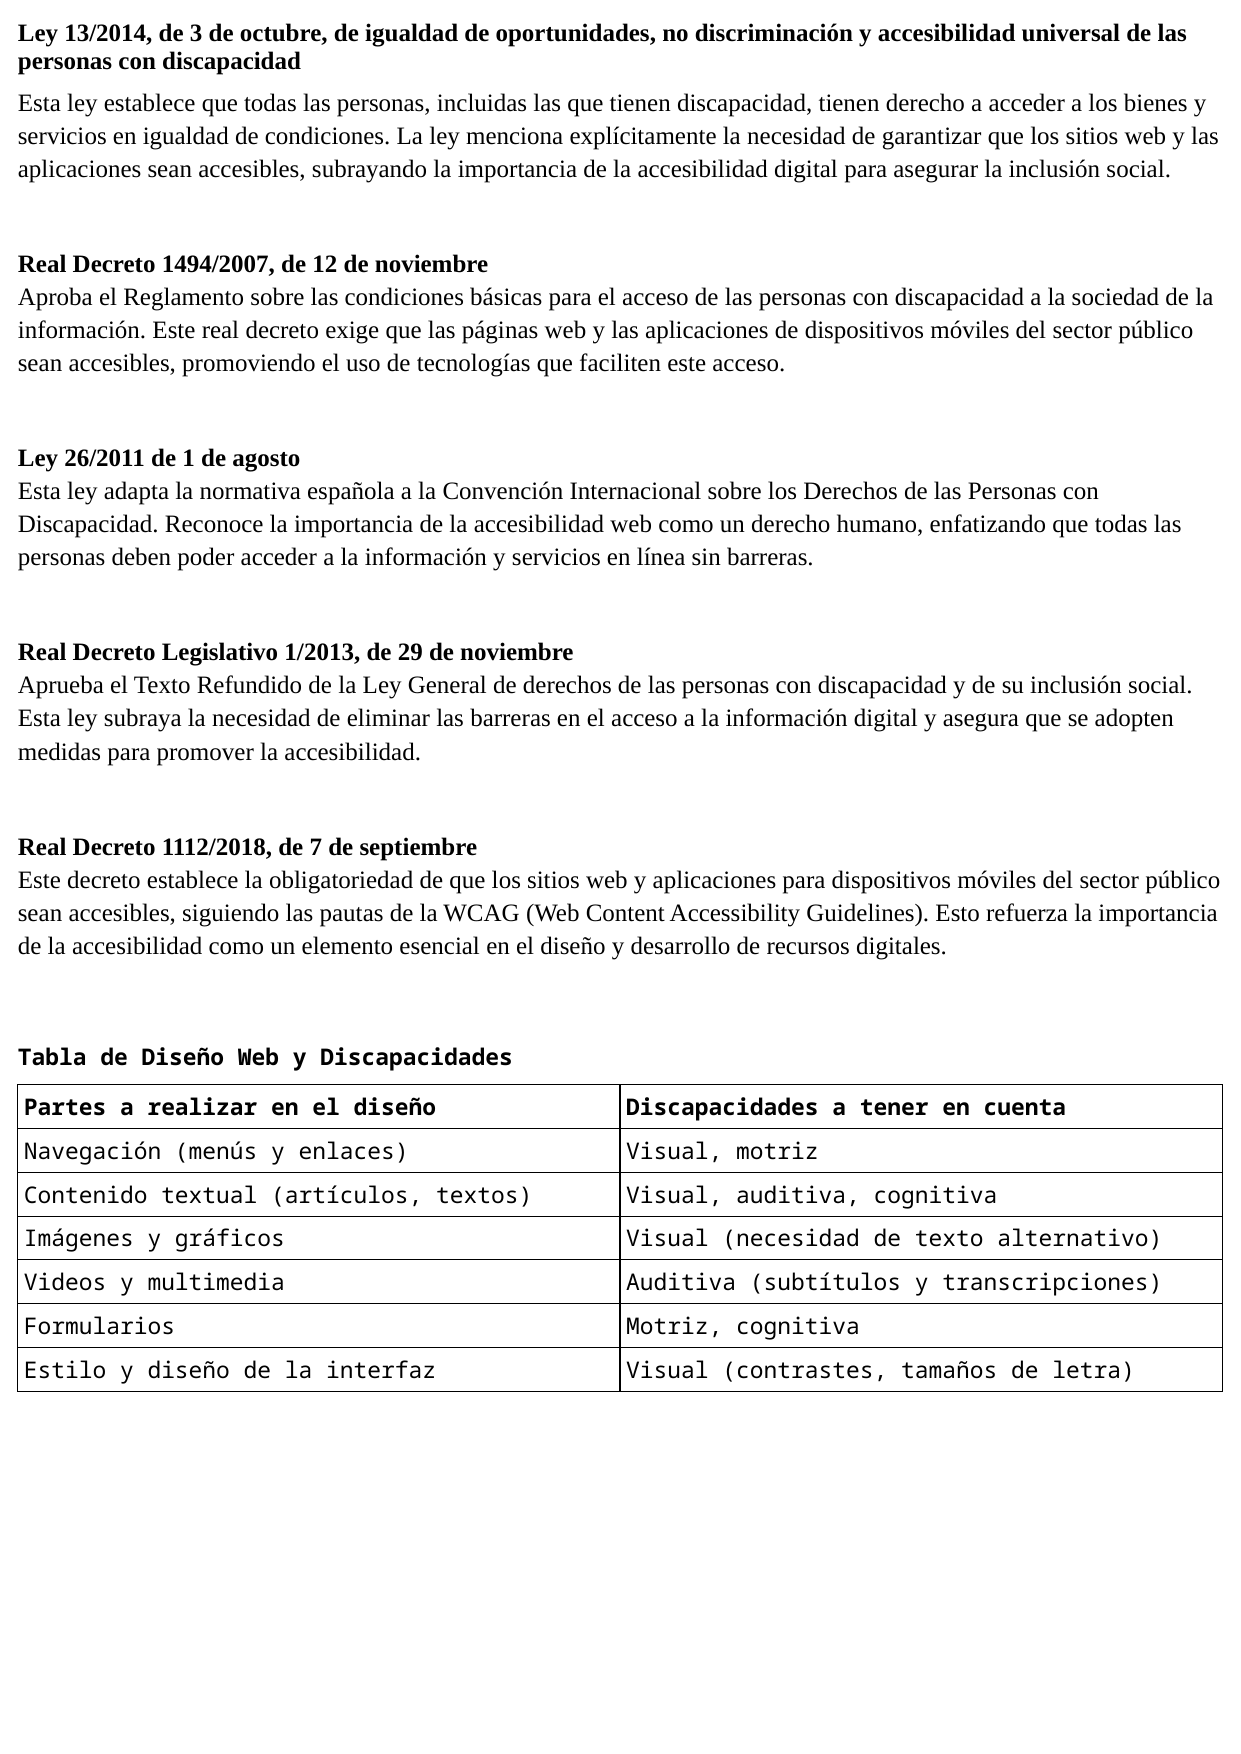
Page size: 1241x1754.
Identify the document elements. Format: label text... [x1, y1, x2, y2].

table_cell Visual, motriz [621, 1129, 1222, 1172]
table_cell Videos y multimedia [18, 1260, 619, 1303]
text Real Decreto 1112/2018, de 7 de septiembre Este decreto establece la obligatoriedad de que los sitios web y aplicaciones para dispositivos móviles del sector público sean accesibles, siguiendo las pautas de la WCAG (Web Content Accessibility Guidelines). Esto refuerza la importancia de la accesibilidad como un elemento esencial en el diseño y desarrollo de recursos digitales. [18, 832, 1222, 959]
table_header Partes a realizar en el diseño [18, 1085, 619, 1128]
table_cell Contenido textual (artículos, textos) [18, 1173, 619, 1216]
table_cell Visual, auditiva, cognitiva [621, 1173, 1222, 1216]
table_cell Navegación (menús y enlaces) [18, 1129, 619, 1172]
table_cell Imágenes y gráficos [18, 1217, 619, 1259]
table_header Discapacidades a tener en cuenta [621, 1085, 1222, 1128]
table_cell Motriz, cognitiva [621, 1304, 1222, 1347]
text Esta ley establece que todas las personas, incluidas las que tienen discapacidad, tienen derecho a acceder a los bienes y servicios en igualdad de condiciones. La ley menciona explícitamente la necesidad de garantizar que los sitios web y las aplicaciones sean accesibles, subrayando la importancia de la accesibilidad digital para asegurar la inclusión social. [18, 88, 1222, 182]
subtitle Ley 13/2014, de 3 de octubre, de igualdad de oportunidades, no discriminación y accesibilidad universal de las personas con discapacidad [18, 18, 1222, 75]
text Real Decreto Legislativo 1/2013, de 29 de noviembre Aprueba el Texto Refundido de la Ley General de derechos de las personas con discapacidad y de su inclusión social. Esta ley subraya la necesidad de eliminar las barreras en el acceso a la información digital y asegura que se adopten medidas para promover la accesibilidad. [18, 637, 1222, 765]
table_cell Formularios [18, 1304, 619, 1347]
table_cell Visual (contrastes, tamaños de letra) [621, 1348, 1222, 1391]
subtitle Tabla de Diseño Web y Discapacidades [18, 1041, 1222, 1072]
text Ley 26/2011 de 1 de agosto Esta ley adapta la normativa española a la Convención Internacional sobre los Derechos de las Personas con Discapacidad. Reconoce la importancia de la accesibilidad web como un derecho humano, enfatizando que todas las personas deben poder acceder a la información y servicios en línea sin barreras. [18, 443, 1222, 571]
table_cell Auditiva (subtítulos y transcripciones) [621, 1260, 1222, 1303]
table_cell Estilo y diseño de la interfaz [18, 1348, 619, 1391]
table_cell Visual (necesidad de texto alternativo) [621, 1217, 1222, 1259]
text Real Decreto 1494/2007, de 12 de noviembre Aproba el Reglamento sobre las condiciones básicas para el acceso de las personas con discapacidad a la sociedad de la información. Este real decreto exige que las páginas web y las aplicaciones de dispositivos móviles del sector público sean accesibles, promoviendo el uso de tecnologías que faciliten este acceso. [18, 249, 1222, 377]
